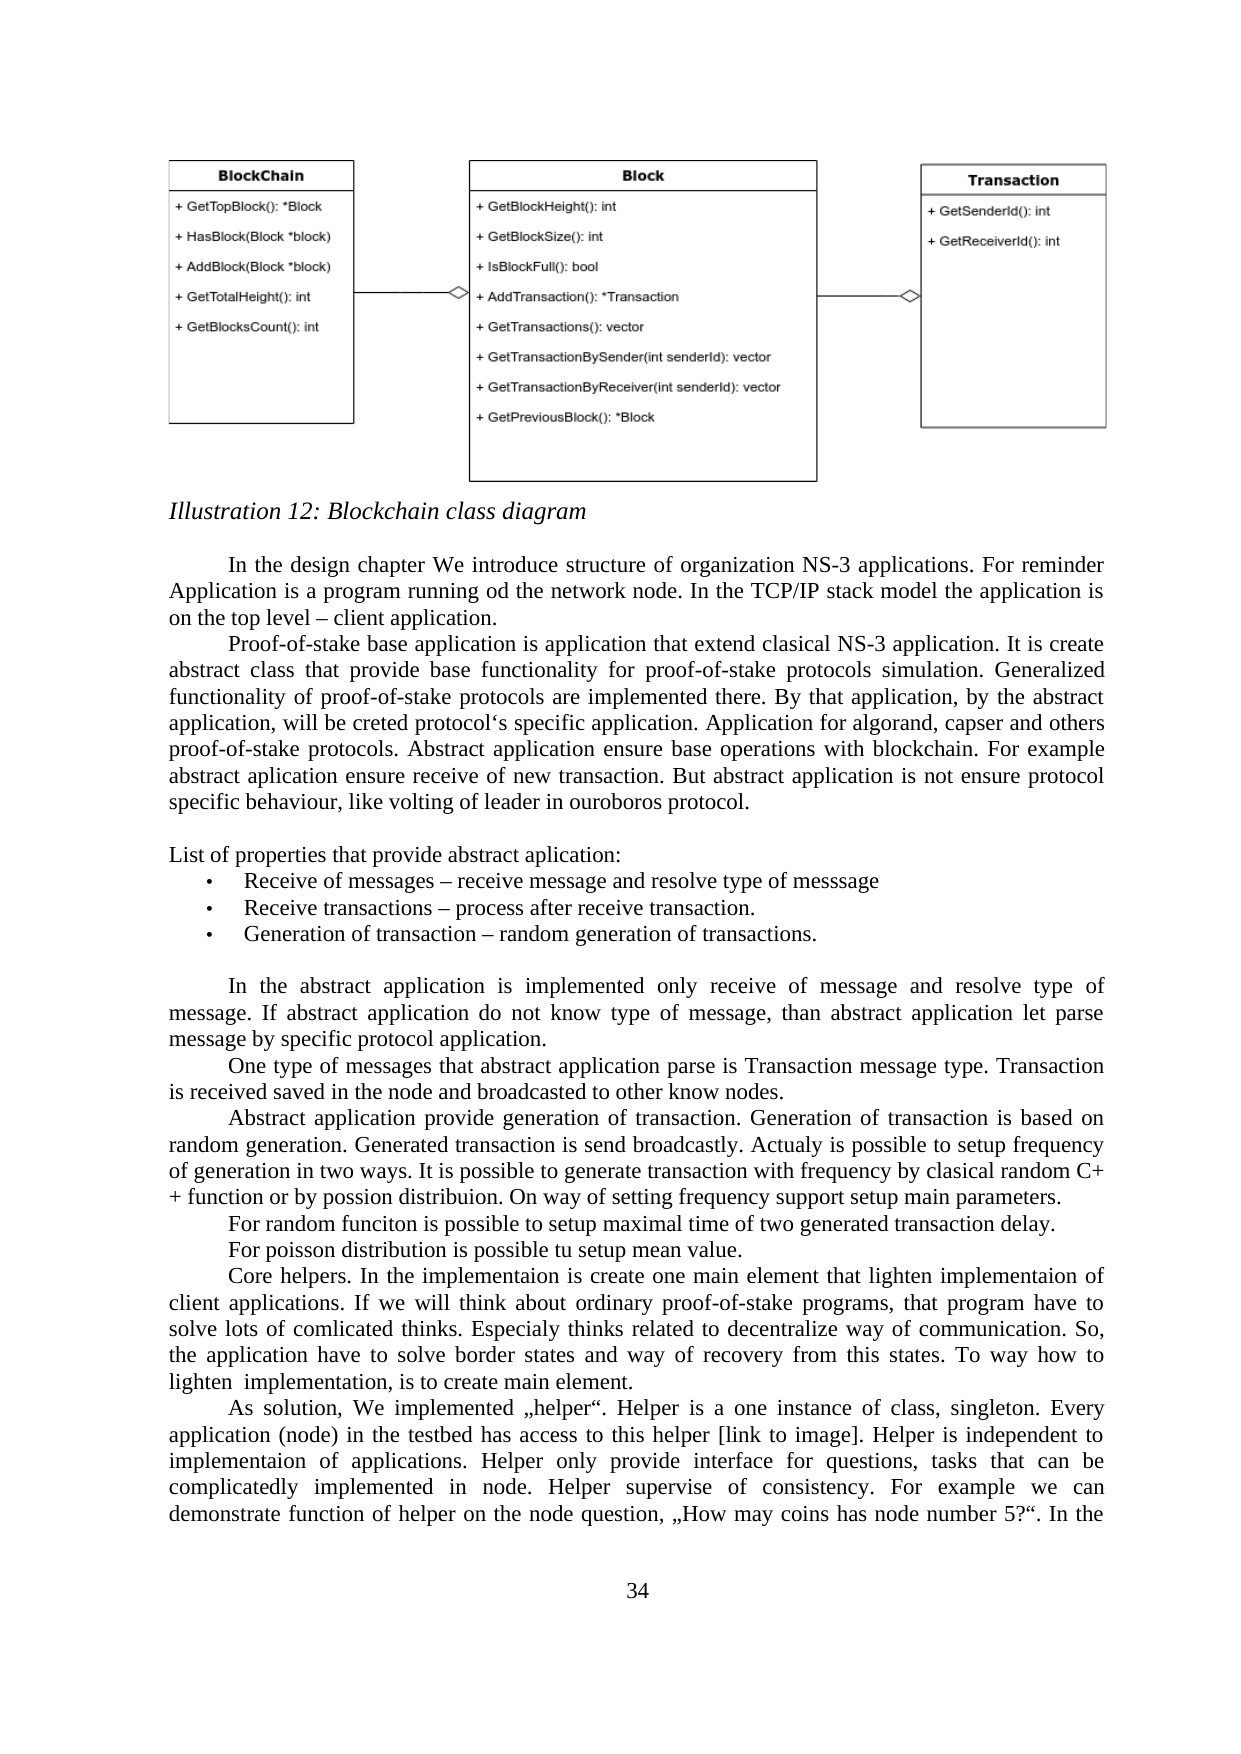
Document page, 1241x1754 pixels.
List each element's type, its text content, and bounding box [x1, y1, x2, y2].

list Receive transactions – process after receive transaction. [206, 893, 1106, 920]
picture [168, 160, 1107, 482]
text Proof-of-stake base application is application that extend clasical NS-3 application. It is create abstract class that provide base functionality for proof-of-stake protocols simulation. Generalized functionality of proof-of-stake protocols are implemented there. By that application, by the abstract application, will be creted protocol‘s specific application. Application for algorand, capser and others proof-of-stake protocols. Abstract application ensure base operations with blockchain. For example abstract aplication ensure receive of new transaction. But abstract application is not ensure protocol specific behaviour, like volting of leader in ouroboros protocol. [169, 630, 1106, 814]
text One type of messages that abstract application parse is Transaction message type. Transaction is received saved in the node and broadcasted to other know nodes. [169, 1052, 1106, 1104]
text In the design chapter We introduce structure of organization NS-3 applications. For reminder Application is a program running od the network node. In the TCP/IP stack model the application is on the top level – client application. [169, 551, 1106, 630]
text Abstract application provide generation of transaction. Generation of transaction is based on random generation. Generated transaction is send broadcastly. Actualy is possible to setup frequency of generation in two ways. It is possible to generate transaction with frequency by clasical random C++ function or by possion distribuion. On way of setting frequency support setup main parameters. [169, 1104, 1106, 1210]
text Core helpers. In the implementaion is create one main element that lighten implementaion of client applications. If we will think about ordinary proof-of-stake programs, that program have to solve lots of comlicated thinks. Especialy thinks related to decentralize way of communication. So, the application have to solve border states and way of recovery from this states. To way how to lighten implementation, is to create main element. [169, 1262, 1106, 1394]
text For random funciton is possible to setup maximal time of two generated transaction delay. [169, 1210, 1106, 1236]
text As solution, We implemented „helper“. Helper is a one instance of class, singleton. Every application (node) in the testbed has access to this helper [link to image]. Helper is independent to implementaion of applications. Helper only provide interface for questions, tasks that can be complicatedly implemented in node. Helper supervise of consistency. For example we can demonstrate function of helper on the node question, „How may coins has node number 5?“. In the [169, 1394, 1106, 1526]
text For poisson distribution is possible tu setup mean value. [169, 1236, 1106, 1262]
text List of properties that provide abstract aplication: [169, 841, 1106, 867]
list Receive of messages – receive message and resolve type of messsage [206, 867, 1106, 893]
text In the abstract application is implemented only receive of message and resolve type of message. If abstract application do not know type of message, than abstract application let parse message by specific protocol application. [169, 973, 1106, 1052]
text Illustration 12: Blockchain class diagram [169, 482, 1106, 524]
list Generation of transaction – random generation of transactions. [206, 920, 1106, 946]
